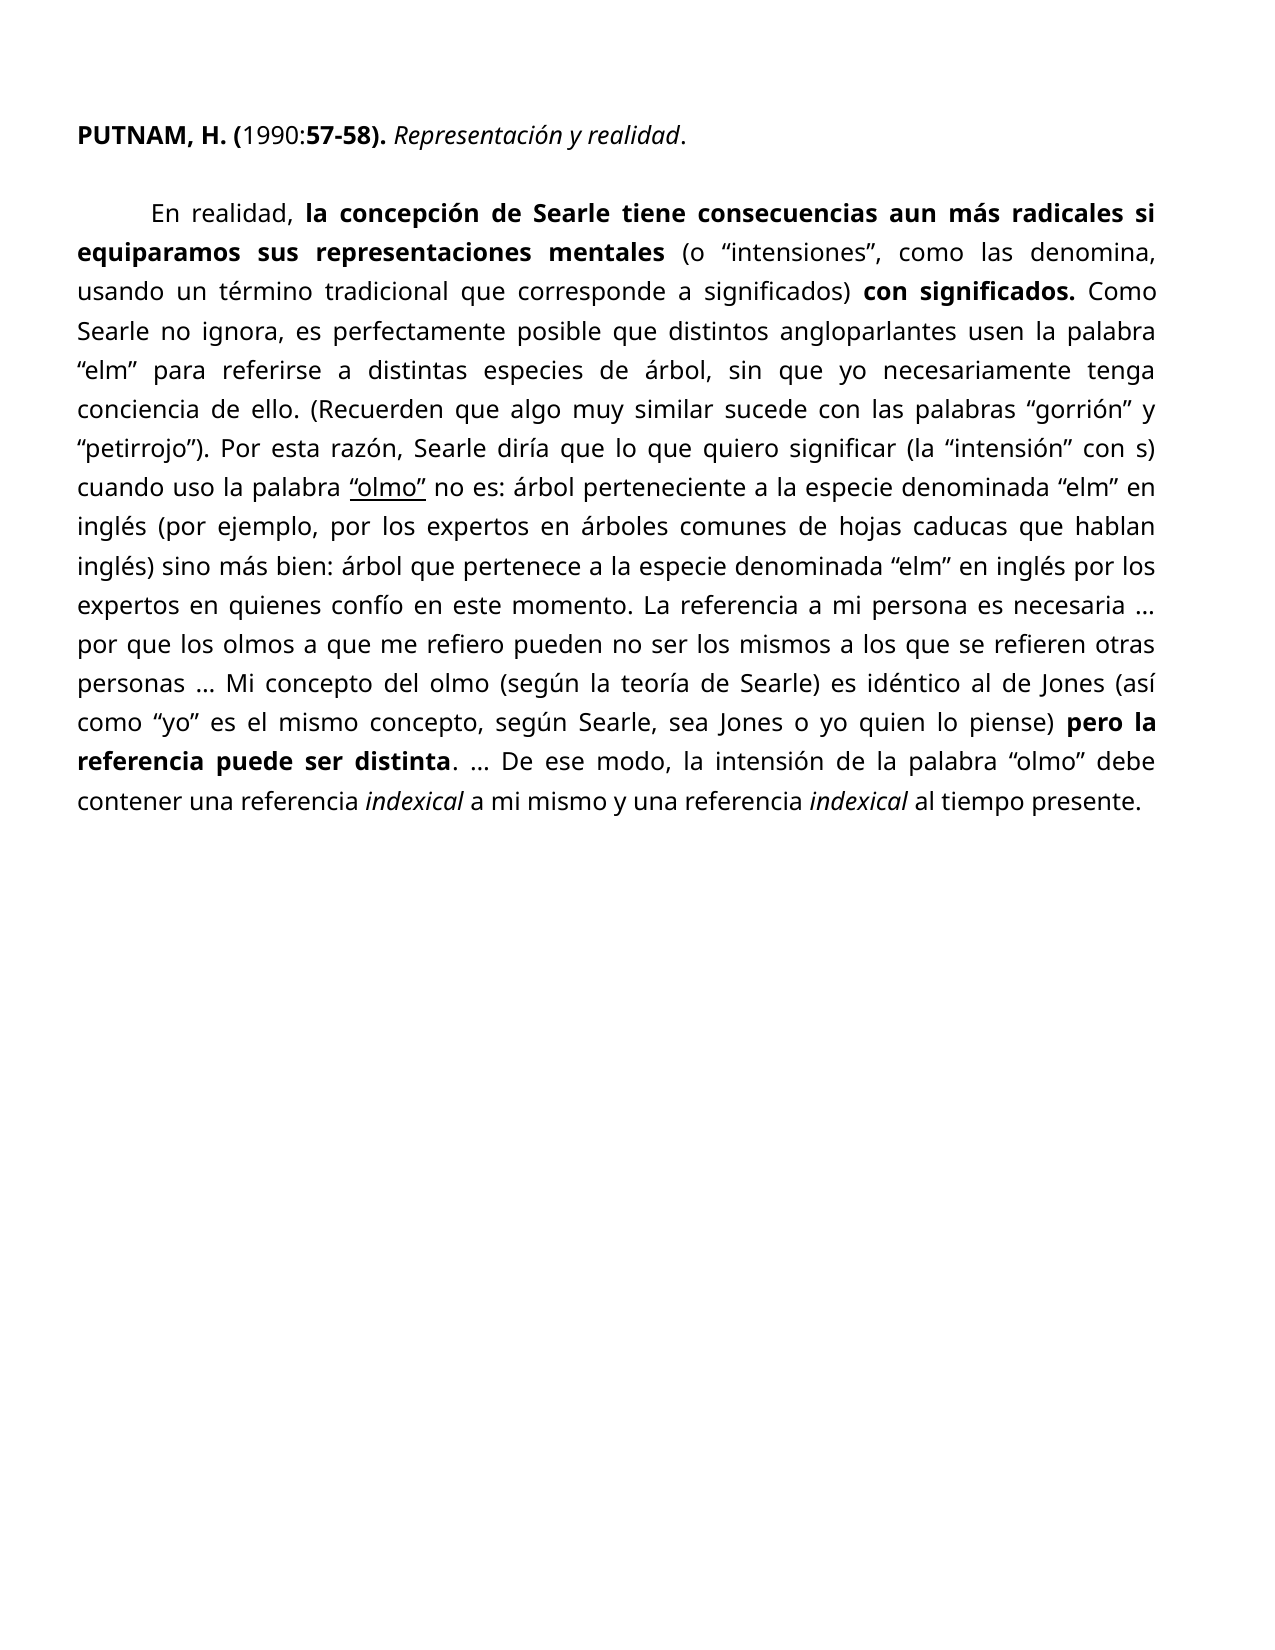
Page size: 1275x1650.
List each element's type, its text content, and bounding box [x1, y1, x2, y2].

text En realidad, la concepción de Searle tiene consecuencias aun más radicales si equiparamos sus representaciones mentales (o “intensiones”, como las denomina, usando un término tradicional que corresponde a significados) con significados. Como Searle no ignora, es perfectamente posible que distintos angloparlantes usen la palabra “elm” para referirse a distintas especies de árbol, sin que yo necesariamente tenga conciencia de ello. (Recuerden que algo muy similar sucede con las palabras “gorrión” y “petirrojo”). Por esta razón, Searle diría que lo que quiero significar (la “intensión” con s) cuando uso la palabra “olmo” no es: árbol perteneciente a la especie denominada “elm” en inglés (por ejemplo, por los expertos en árboles comunes de hojas caducas que hablan inglés) sino más bien: árbol que pertenece a la especie denominada “elm” en inglés por los expertos en quienes confío en este momento. La referencia a mi persona es necesaria … por que los olmos a que me refiero pueden no ser los mismos a los que se refieren otras personas … Mi concepto del olmo (según la teoría de Searle) es idéntico al de Jones (así como “yo” es el mismo concepto, según Searle, sea Jones o yo quien lo piense) pero la referencia puede ser distinta. … De ese modo, la intensión de la palabra “olmo” debe contener una referencia indexical a mi mismo y una referencia indexical al tiempo presente. [77, 196, 1157, 817]
text PUTNAM, H. (1990:57-58). Representación y realidad. [77, 117, 1157, 151]
